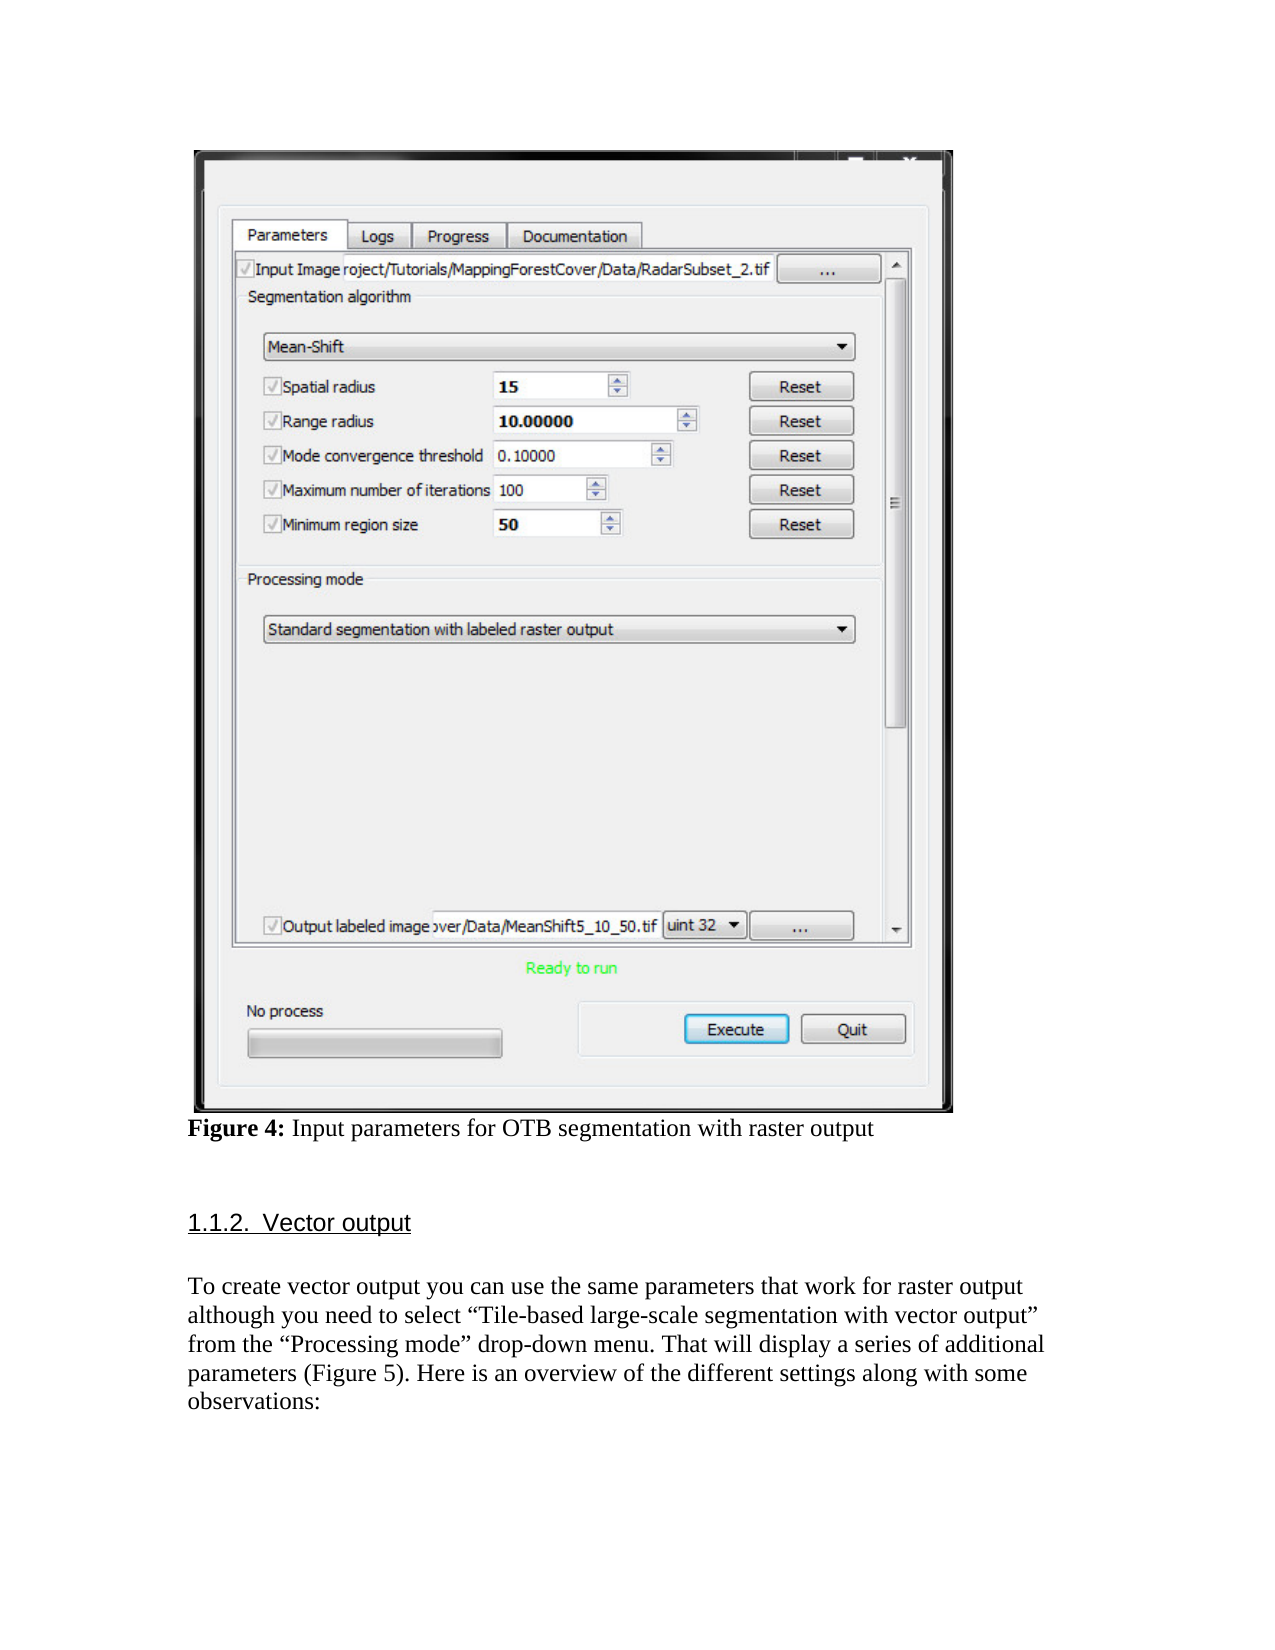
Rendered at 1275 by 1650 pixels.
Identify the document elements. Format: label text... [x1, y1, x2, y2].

text Figure 4: Input parameters for OTB segmentation with raster output [187, 150, 1087, 1141]
text To create vector output you can use the same parameters that work for raster output although you need to select “Tile-based large-scale segmentation with vector output” from the “Processing mode” drop-down menu. That will display a series of additional parameters (Figure 5). Here is an overview of the different settings along with some observations: [187, 1271, 1087, 1415]
picture [193, 150, 954, 1113]
subtitle Vector output [187, 1208, 1087, 1236]
